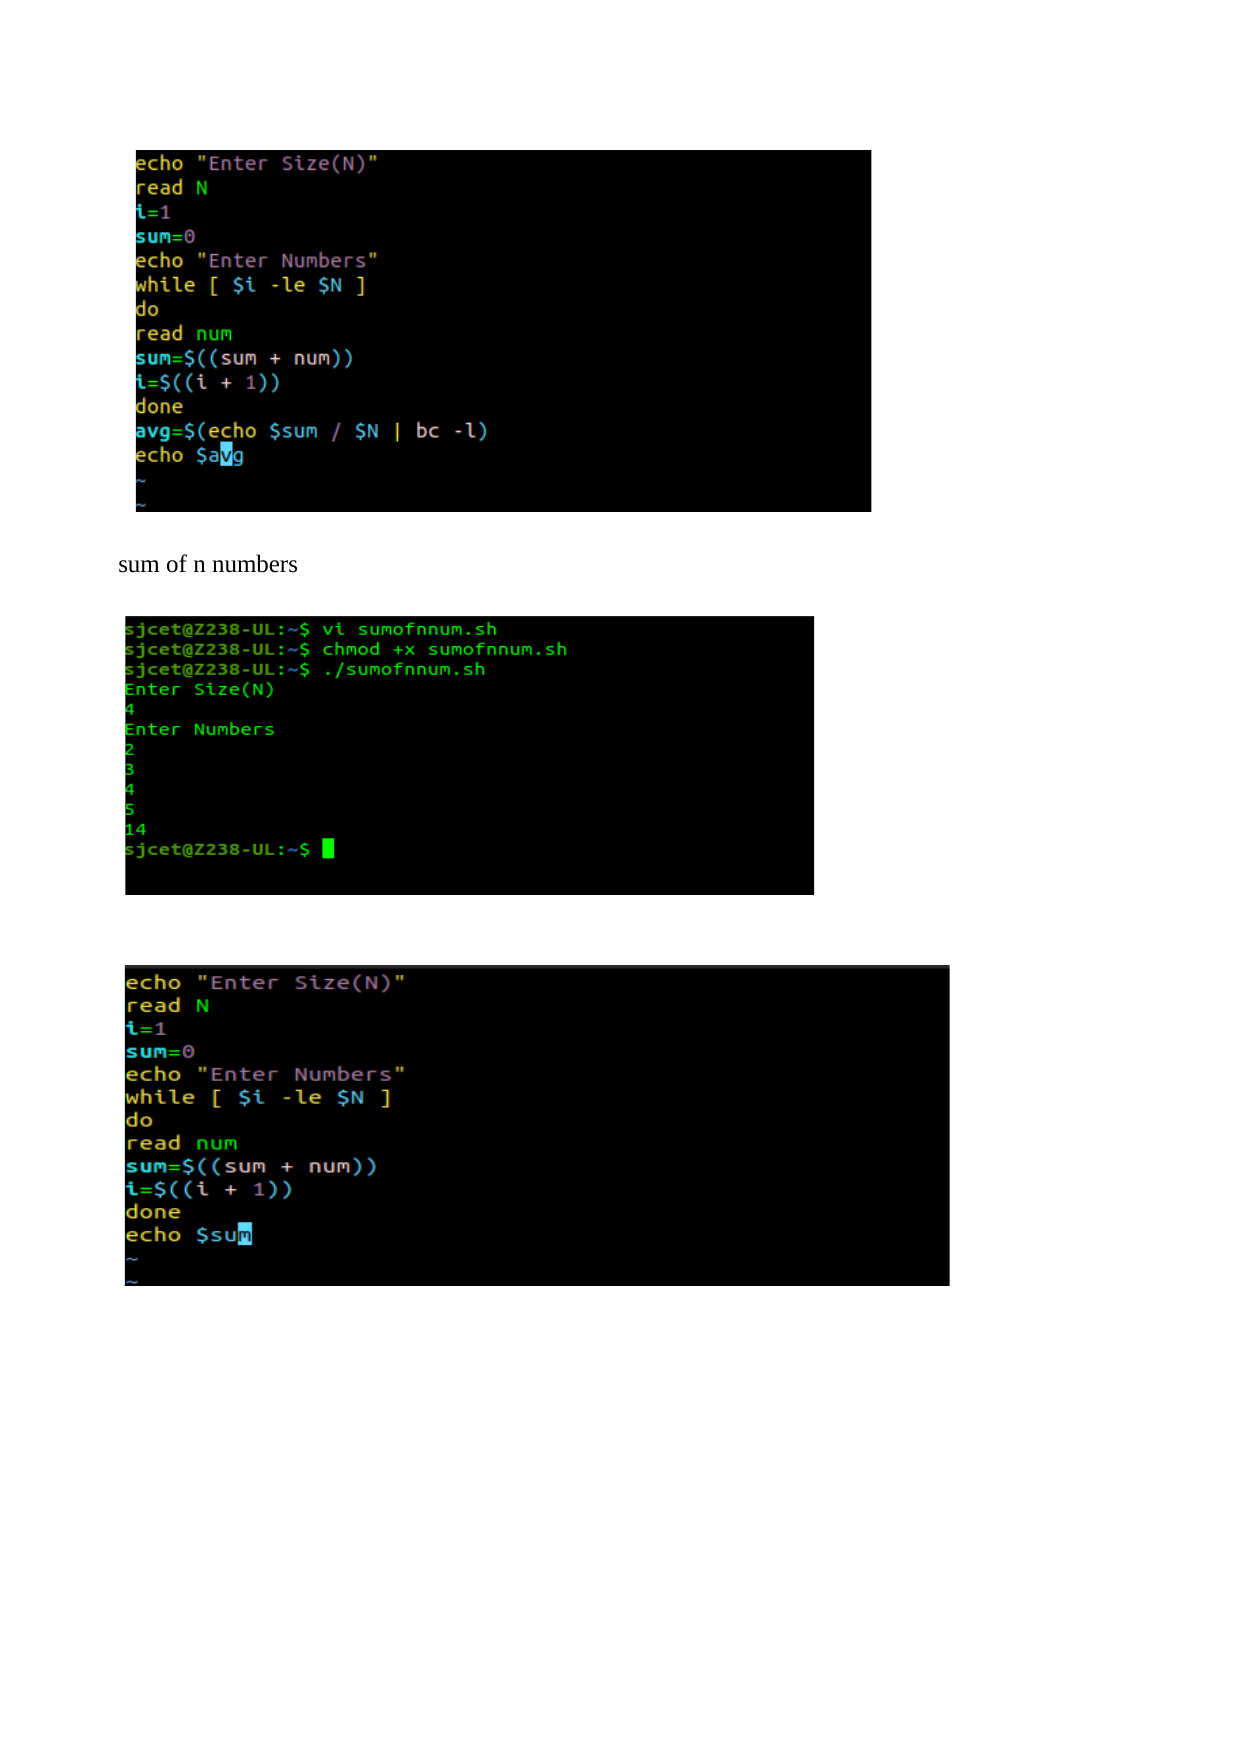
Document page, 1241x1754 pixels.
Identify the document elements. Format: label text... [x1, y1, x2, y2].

picture [125, 616, 815, 895]
picture [124, 965, 950, 1286]
text sum of n numbers [118, 549, 1122, 578]
picture [135, 150, 872, 512]
